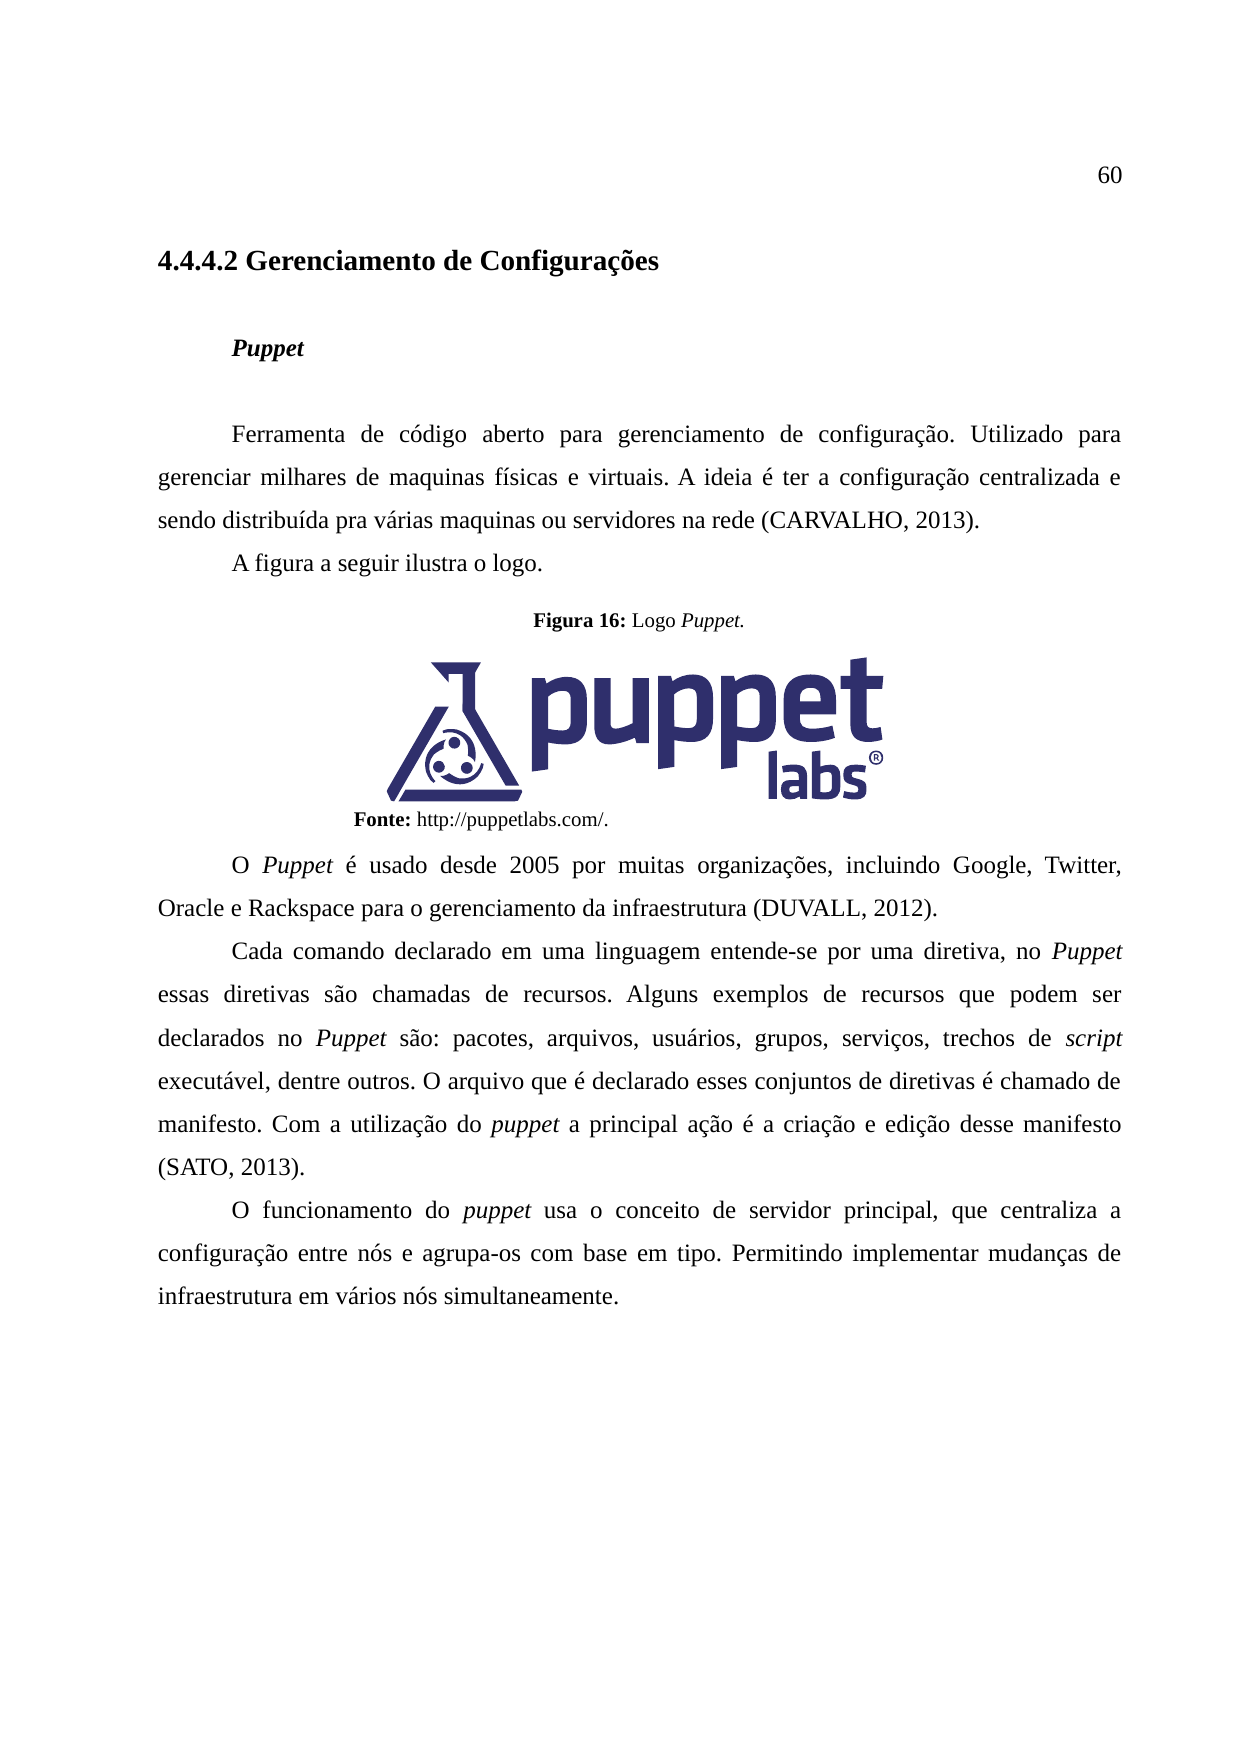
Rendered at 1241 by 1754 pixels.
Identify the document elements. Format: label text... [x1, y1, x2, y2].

text Fonte: http://puppetlabs.com/. [353, 657, 927, 831]
text Ferramenta de código aberto para gerenciamento de configuração. Utilizado para gerenciar milhares de maquinas físicas e virtuais. A ideia é ter a configuração centralizada e sendo distribuída pra várias maquinas ou servidores na rede (CARVALHO, 2013). [158, 419, 1122, 534]
text Cada comando declarado em uma linguagem entende-se por uma diretiva, no Puppet essas diretivas são chamadas de recursos. Alguns exemplos de recursos que podem ser declarados no Puppet são: pacotes, arquivos, usuários, grupos, serviços, trechos de script executável, dentre outros. O arquivo que é declarado esses conjuntos de diretivas é chamado de manifesto. Com a utilização do puppet a principal ação é a criação e edição desse manifesto (SATO, 2013). [158, 936, 1122, 1181]
text Figura 16: Logo Puppet. [353, 608, 927, 632]
text Puppet [158, 333, 1122, 361]
subtitle 4.4.4.2 Gerenciamento de Configurações [158, 243, 1122, 277]
text O Puppet é usado desde 2005 por muitas organizações, incluindo Google, Twitter, Oracle e Rackspace para o gerenciamento da infraestrutura (DUVALL, 2012). [158, 850, 1122, 922]
text A figura a seguir ilustra o logo. [158, 548, 1122, 577]
text O funcionamento do puppet usa o conceito de servidor principal, que centraliza a configuração entre nós e agrupa-os com base em tipo. Permitindo implementar mudanças de infraestrutura em vários nós simultaneamente. [158, 1195, 1122, 1310]
